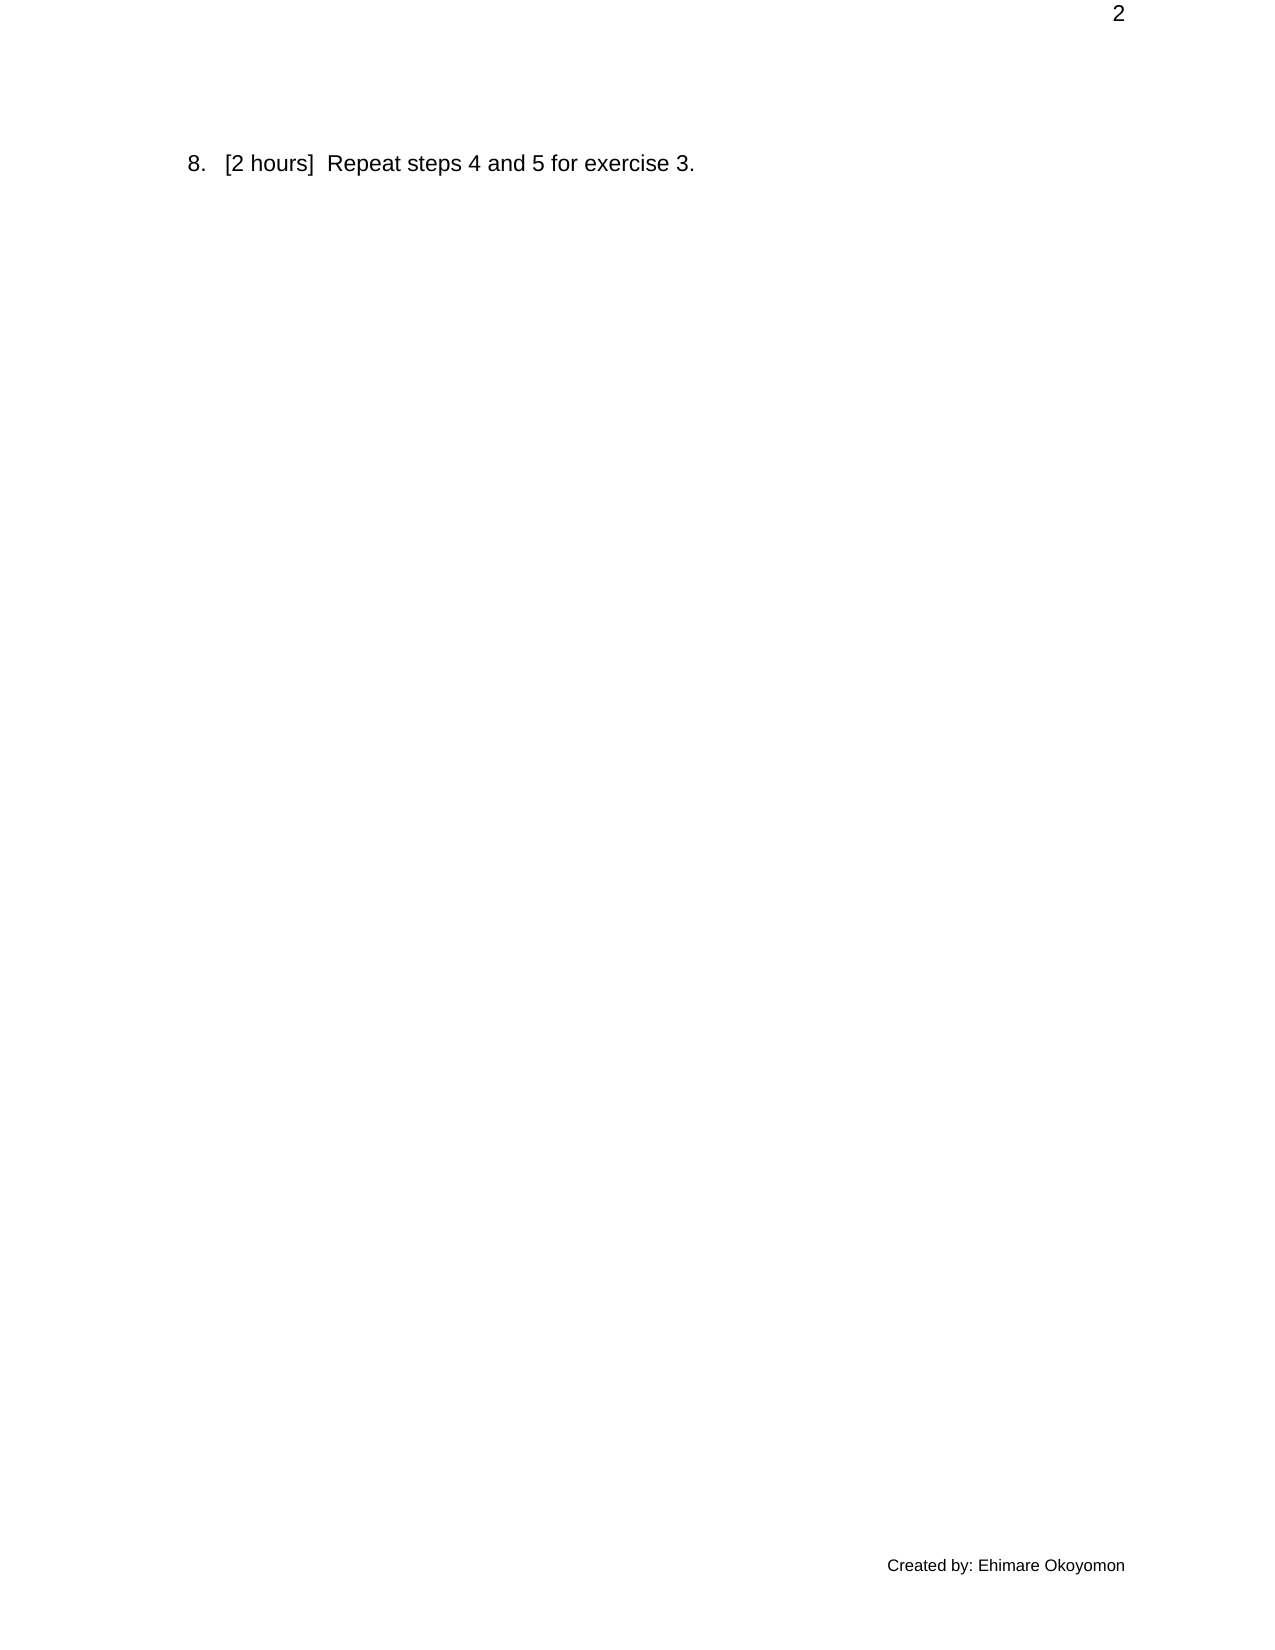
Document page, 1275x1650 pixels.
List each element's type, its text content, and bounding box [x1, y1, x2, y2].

list [2 hours] Repeat steps 4 and 5 for exercise 3. [187, 150, 1125, 176]
